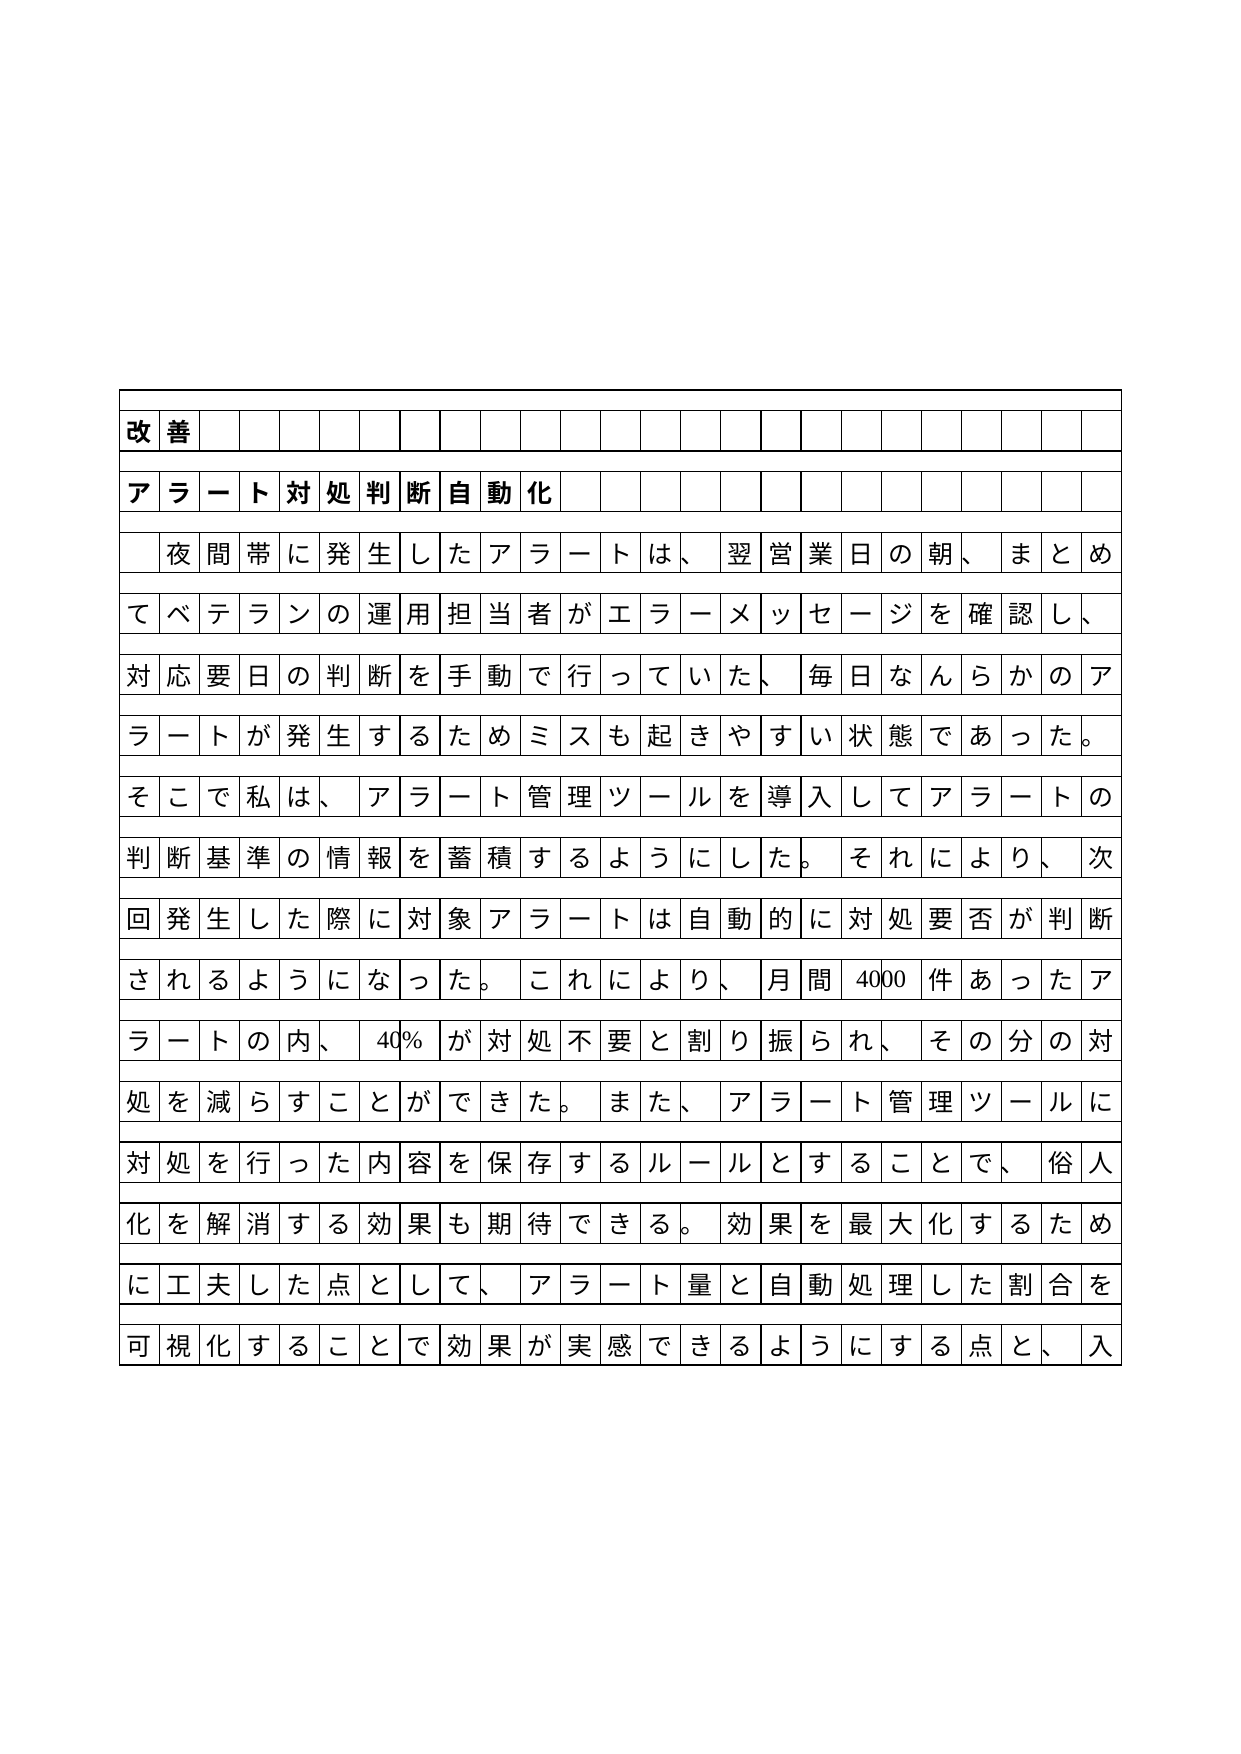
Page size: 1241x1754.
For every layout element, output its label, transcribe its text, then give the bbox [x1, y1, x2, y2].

text 夜間帯に発生したアラートは、翌営業日の朝、まとめてベテランの運用担当者がエラーメッセージを確認し、対応要日の判断を手動で行っていた、毎日なんらかのアラートが発生するためミスも起きやすい状態であった。そこで私は、アラート管理ツールを導入してアラートの判断基準の情報を蓄積するようにした。それにより、次回発生した際に対象アラートは自動的に対処要否が判断されるようになった。これにより、月間4000件あったアラートの内、40%が対処不要と割り振られ、その分の対処を減らすことができた。また、アラート管理ツールに対処を行った内容を保存するルールとすることで、俗人化を解消する効果も期待できる。効果を最大化するために工夫した点として、アラート量と自動処理した割合を可視化することで効果が実感できるようにする点と、入力が滞らないように週１回の定例会議を設けた点である。 [120, 1122, 1121, 1141]
text [481, 411, 520, 450]
text [601, 472, 640, 511]
text [601, 411, 640, 450]
text [1082, 411, 1121, 450]
text [721, 411, 760, 450]
text 夜間帯に発生したアラートは、翌営業日の朝、まとめてベテランの運用担当者がエラーメッセージを確認し、対応要日の判断を手動で行っていた、毎日なんらかのアラートが発生するためミスも起きやすい状態であった。そこで私は、アラート管理ツールを導入してアラートの判断基準の情報を蓄積するようにした。それにより、次回発生した際に対象アラートは自動的に対処要否が判断されるようになった。これにより、月間4000件あったアラートの内、40%が対処不要と割り振られ、その分の対処を減らすことができた。また、アラート管理ツールに対処を行った内容を保存するルールとすることで、俗人化を解消する効果も期待できる。効果を最大化するために工夫した点として、アラート量と自動処理した割合を可視化することで効果が実感できるようにする点と、入力が滞らないように週１回の定例会議を設けた点である。 [120, 634, 1121, 654]
text 夜間帯に発生したアラートは、翌営業日の朝、まとめてベテランの運用担当者がエラーメッセージを確認し、対応要日の判断を手動で行っていた、毎日なんらかのアラートが発生するためミスも起きやすい状態であった。そこで私は、アラート管理ツールを導入してアラートの判断基準の情報を蓄積するようにした。それにより、次回発生した際に対象アラートは自動的に対処要否が判断されるようになった。これにより、月間4000件あったアラートの内、40%が対処不要と割り振られ、その分の対処を減らすことができた。また、アラート管理ツールに対処を行った内容を保存するルールとすることで、俗人化を解消する効果も期待できる。効果を最大化するために工夫した点として、アラート量と自動処理した割合を可視化することで効果が実感できるようにする点と、入力が滞らないように週１回の定例会議を設けた点である。 [120, 878, 1121, 898]
text [1082, 472, 1121, 511]
text [962, 411, 1001, 450]
text [802, 411, 841, 450]
text [1042, 411, 1081, 450]
text 夜間帯に発生したアラートは、翌営業日の朝、まとめてベテランの運用担当者がエラーメッセージを確認し、対応要日の判断を手動で行っていた、毎日なんらかのアラートが発生するためミスも起きやすい状態であった。そこで私は、アラート管理ツールを導入してアラートの判断基準の情報を蓄積するようにした。それにより、次回発生した際に対象アラートは自動的に対処要否が判断されるようになった。これにより、月間4000件あったアラートの内、40%が対処不要と割り振られ、その分の対処を減らすことができた。また、アラート管理ツールに対処を行った内容を保存するルールとすることで、俗人化を解消する効果も期待できる。効果を最大化するために工夫した点として、アラート量と自動処理した割合を可視化することで効果が実感できるようにする点と、入力が滞らないように週１回の定例会議を設けた点である。 [120, 756, 1121, 776]
text [842, 472, 881, 511]
text 夜間帯に発生したアラートは、翌営業日の朝、まとめてベテランの運用担当者がエラーメッセージを確認し、対応要日の判断を手動で行っていた、毎日なんらかのアラートが発生するためミスも起きやすい状態であった。そこで私は、アラート管理ツールを導入してアラートの判断基準の情報を蓄積するようにした。それにより、次回発生した際に対象アラートは自動的に対処要否が判断されるようになった。これにより、月間4000件あったアラートの内、40%が対処不要と割り振られ、その分の対処を減らすことができた。また、アラート管理ツールに対処を行った内容を保存するルールとすることで、俗人化を解消する効果も期待できる。効果を最大化するために工夫した点として、アラート量と自動処理した割合を可視化することで効果が実感できるようにする点と、入力が滞らないように週１回の定例会議を設けた点である。 [120, 817, 1121, 837]
text ー [200, 472, 239, 511]
text [240, 411, 279, 450]
text 処 [320, 472, 359, 511]
text [280, 411, 319, 450]
text ト [240, 472, 279, 511]
text [681, 472, 720, 511]
text [401, 411, 439, 450]
text [842, 411, 881, 450]
text [360, 411, 399, 450]
text [120, 452, 1121, 471]
text [681, 411, 720, 450]
text [200, 411, 239, 450]
text ア [120, 472, 159, 511]
text [120, 391, 1121, 410]
text 化 [521, 472, 560, 511]
text 夜間帯に発生したアラートは、翌営業日の朝、まとめてベテランの運用担当者がエラーメッセージを確認し、対応要日の判断を手動で行っていた、毎日なんらかのアラートが発生するためミスも起きやすい状態であった。そこで私は、アラート管理ツールを導入してアラートの判断基準の情報を蓄積するようにした。それにより、次回発生した際に対象アラートは自動的に対処要否が判断されるようになった。これにより、月間4000件あったアラートの内、40%が対処不要と割り振られ、その分の対処を減らすことができた。また、アラート管理ツールに対処を行った内容を保存するルールとすることで、俗人化を解消する効果も期待できる。効果を最大化するために工夫した点として、アラート量と自動処理した割合を可視化することで効果が実感できるようにする点と、入力が滞らないように週１回の定例会議を設けた点である。 [120, 695, 1121, 715]
text [441, 411, 480, 450]
text 夜間帯に発生したアラートは、翌営業日の朝、まとめてベテランの運用担当者がエラーメッセージを確認し、対応要日の判断を手動で行っていた、毎日なんらかのアラートが発生するためミスも起きやすい状態であった。そこで私は、アラート管理ツールを導入してアラートの判断基準の情報を蓄積するようにした。それにより、次回発生した際に対象アラートは自動的に対処要否が判断されるようになった。これにより、月間4000件あったアラートの内、40%が対処不要と割り振られ、その分の対処を減らすことができた。また、アラート管理ツールに対処を行った内容を保存するルールとすることで、俗人化を解消する効果も期待できる。効果を最大化するために工夫した点として、アラート量と自動処理した割合を可視化することで効果が実感できるようにする点と、入力が滞らないように週１回の定例会議を設けた点である。 [120, 1305, 1121, 1324]
text [802, 472, 841, 511]
text 夜間帯に発生したアラートは、翌営業日の朝、まとめてベテランの運用担当者がエラーメッセージを確認し、対応要日の判断を手動で行っていた、毎日なんらかのアラートが発生するためミスも起きやすい状態であった。そこで私は、アラート管理ツールを導入してアラートの判断基準の情報を蓄積するようにした。それにより、次回発生した際に対象アラートは自動的に対処要否が判断されるようになった。これにより、月間4000件あったアラートの内、40%が対処不要と割り振られ、その分の対処を減らすことができた。また、アラート管理ツールに対処を行った内容を保存するルールとすることで、俗人化を解消する効果も期待できる。効果を最大化するために工夫した点として、アラート量と自動処理した割合を可視化することで効果が実感できるようにする点と、入力が滞らないように週１回の定例会議を設けた点である。 [120, 1000, 1121, 1020]
text [762, 472, 800, 511]
text [1042, 472, 1081, 511]
text [561, 472, 600, 511]
text 動 [481, 472, 520, 511]
text 善 [160, 411, 199, 450]
text 夜間帯に発生したアラートは、翌営業日の朝、まとめてベテランの運用担当者がエラーメッセージを確認し、対応要日の判断を手動で行っていた、毎日なんらかのアラートが発生するためミスも起きやすい状態であった。そこで私は、アラート管理ツールを導入してアラートの判断基準の情報を蓄積するようにした。それにより、次回発生した際に対象アラートは自動的に対処要否が判断されるようになった。これにより、月間4000件あったアラートの内、40%が対処不要と割り振られ、その分の対処を減らすことができた。また、アラート管理ツールに対処を行った内容を保存するルールとすることで、俗人化を解消する効果も期待できる。効果を最大化するために工夫した点として、アラート量と自動処理した割合を可視化することで効果が実感できるようにする点と、入力が滞らないように週１回の定例会議を設けた点である。 [120, 512, 1121, 532]
text 夜間帯に発生したアラートは、翌営業日の朝、まとめてベテランの運用担当者がエラーメッセージを確認し、対応要日の判断を手動で行っていた、毎日なんらかのアラートが発生するためミスも起きやすい状態であった。そこで私は、アラート管理ツールを導入してアラートの判断基準の情報を蓄積するようにした。それにより、次回発生した際に対象アラートは自動的に対処要否が判断されるようになった。これにより、月間4000件あったアラートの内、40%が対処不要と割り振られ、その分の対処を減らすことができた。また、アラート管理ツールに対処を行った内容を保存するルールとすることで、俗人化を解消する効果も期待できる。効果を最大化するために工夫した点として、アラート量と自動処理した割合を可視化することで効果が実感できるようにする点と、入力が滞らないように週１回の定例会議を設けた点である。 [120, 939, 1121, 959]
text 自 [441, 472, 480, 511]
text [641, 411, 680, 450]
text 夜間帯に発生したアラートは、翌営業日の朝、まとめてベテランの運用担当者がエラーメッセージを確認し、対応要日の判断を手動で行っていた、毎日なんらかのアラートが発生するためミスも起きやすい状態であった。そこで私は、アラート管理ツールを導入してアラートの判断基準の情報を蓄積するようにした。それにより、次回発生した際に対象アラートは自動的に対処要否が判断されるようになった。これにより、月間4000件あったアラートの内、40%が対処不要と割り振られ、その分の対処を減らすことができた。また、アラート管理ツールに対処を行った内容を保存するルールとすることで、俗人化を解消する効果も期待できる。効果を最大化するために工夫した点として、アラート量と自動処理した割合を可視化することで効果が実感できるようにする点と、入力が滞らないように週１回の定例会議を設けた点である。 [120, 1183, 1121, 1202]
text 判 [360, 472, 399, 511]
text [882, 411, 921, 450]
text [922, 472, 961, 511]
text [882, 472, 921, 511]
text [962, 472, 1001, 511]
text 断 [401, 472, 439, 511]
text 夜間帯に発生したアラートは、翌営業日の朝、まとめてベテランの運用担当者がエラーメッセージを確認し、対応要日の判断を手動で行っていた、毎日なんらかのアラートが発生するためミスも起きやすい状態であった。そこで私は、アラート管理ツールを導入してアラートの判断基準の情報を蓄積するようにした。それにより、次回発生した際に対象アラートは自動的に対処要否が判断されるようになった。これにより、月間4000件あったアラートの内、40%が対処不要と割り振られ、その分の対処を減らすことができた。また、アラート管理ツールに対処を行った内容を保存するルールとすることで、俗人化を解消する効果も期待できる。効果を最大化するために工夫した点として、アラート量と自動処理した割合を可視化することで効果が実感できるようにする点と、入力が滞らないように週１回の定例会議を設けた点である。 [120, 573, 1121, 593]
text 対 [280, 472, 319, 511]
text [561, 411, 600, 450]
text [721, 472, 760, 511]
text ラ [160, 472, 199, 511]
text [1002, 472, 1041, 511]
text [641, 472, 680, 511]
text [521, 411, 560, 450]
text [922, 411, 961, 450]
text 夜間帯に発生したアラートは、翌営業日の朝、まとめてベテランの運用担当者がエラーメッセージを確認し、対応要日の判断を手動で行っていた、毎日なんらかのアラートが発生するためミスも起きやすい状態であった。そこで私は、アラート管理ツールを導入してアラートの判断基準の情報を蓄積するようにした。それにより、次回発生した際に対象アラートは自動的に対処要否が判断されるようになった。これにより、月間4000件あったアラートの内、40%が対処不要と割り振られ、その分の対処を減らすことができた。また、アラート管理ツールに対処を行った内容を保存するルールとすることで、俗人化を解消する効果も期待できる。効果を最大化するために工夫した点として、アラート量と自動処理した割合を可視化することで効果が実感できるようにする点と、入力が滞らないように週１回の定例会議を設けた点である。 [120, 1244, 1121, 1263]
text 改 [120, 411, 159, 450]
text 夜間帯に発生したアラートは、翌営業日の朝、まとめてベテランの運用担当者がエラーメッセージを確認し、対応要日の判断を手動で行っていた、毎日なんらかのアラートが発生するためミスも起きやすい状態であった。そこで私は、アラート管理ツールを導入してアラートの判断基準の情報を蓄積するようにした。それにより、次回発生した際に対象アラートは自動的に対処要否が判断されるようになった。これにより、月間4000件あったアラートの内、40%が対処不要と割り振られ、その分の対処を減らすことができた。また、アラート管理ツールに対処を行った内容を保存するルールとすることで、俗人化を解消する効果も期待できる。効果を最大化するために工夫した点として、アラート量と自動処理した割合を可視化することで効果が実感できるようにする点と、入力が滞らないように週１回の定例会議を設けた点である。 [120, 1061, 1121, 1081]
text [320, 411, 359, 450]
text [1002, 411, 1041, 450]
text [762, 411, 800, 450]
